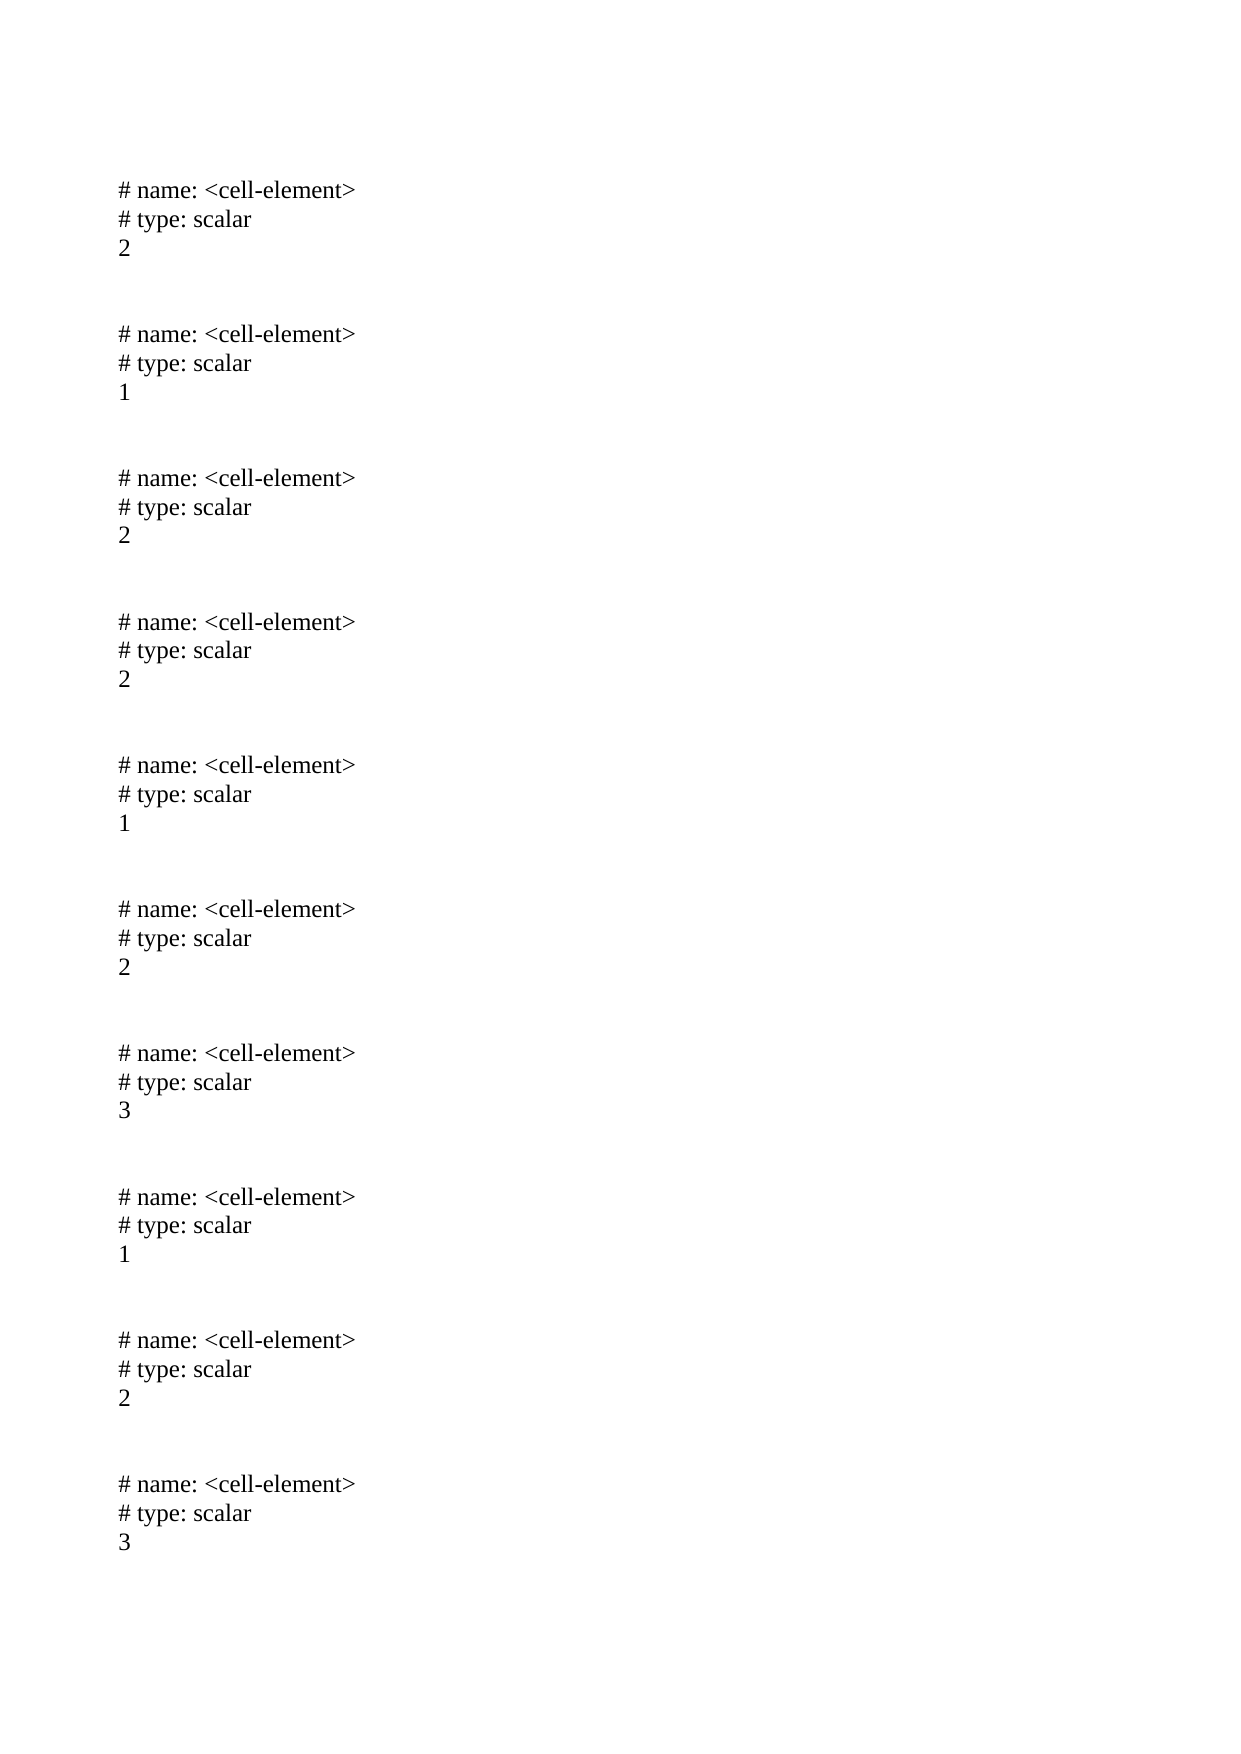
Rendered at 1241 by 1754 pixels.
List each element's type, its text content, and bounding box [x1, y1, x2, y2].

text # type: scalar [118, 923, 1122, 952]
text # name: <cell-element> [118, 751, 1122, 779]
text # type: scalar [118, 1354, 1122, 1383]
text 2 [118, 1383, 1122, 1412]
text # name: <cell-element> [118, 894, 1122, 923]
text # name: <cell-element> [118, 1182, 1122, 1211]
text # name: <cell-element> [118, 176, 1122, 204]
text # name: <cell-element> [118, 319, 1122, 348]
text 2 [118, 233, 1122, 262]
text # type: scalar [118, 348, 1122, 377]
text 3 [118, 1527, 1122, 1556]
text # name: <cell-element> [118, 607, 1122, 636]
text # type: scalar [118, 636, 1122, 664]
text 1 [118, 808, 1122, 837]
text 2 [118, 664, 1122, 693]
text # type: scalar [118, 492, 1122, 521]
text # type: scalar [118, 1211, 1122, 1239]
text # type: scalar [118, 1067, 1122, 1096]
text # name: <cell-element> [118, 1038, 1122, 1067]
text 3 [118, 1096, 1122, 1124]
text 2 [118, 952, 1122, 981]
text # type: scalar [118, 1498, 1122, 1527]
text # name: <cell-element> [118, 1469, 1122, 1498]
text # type: scalar [118, 204, 1122, 233]
text # type: scalar [118, 779, 1122, 808]
text 1 [118, 1239, 1122, 1268]
text 2 [118, 521, 1122, 549]
text # name: <cell-element> [118, 463, 1122, 492]
text 1 [118, 377, 1122, 406]
text # name: <cell-element> [118, 1326, 1122, 1354]
